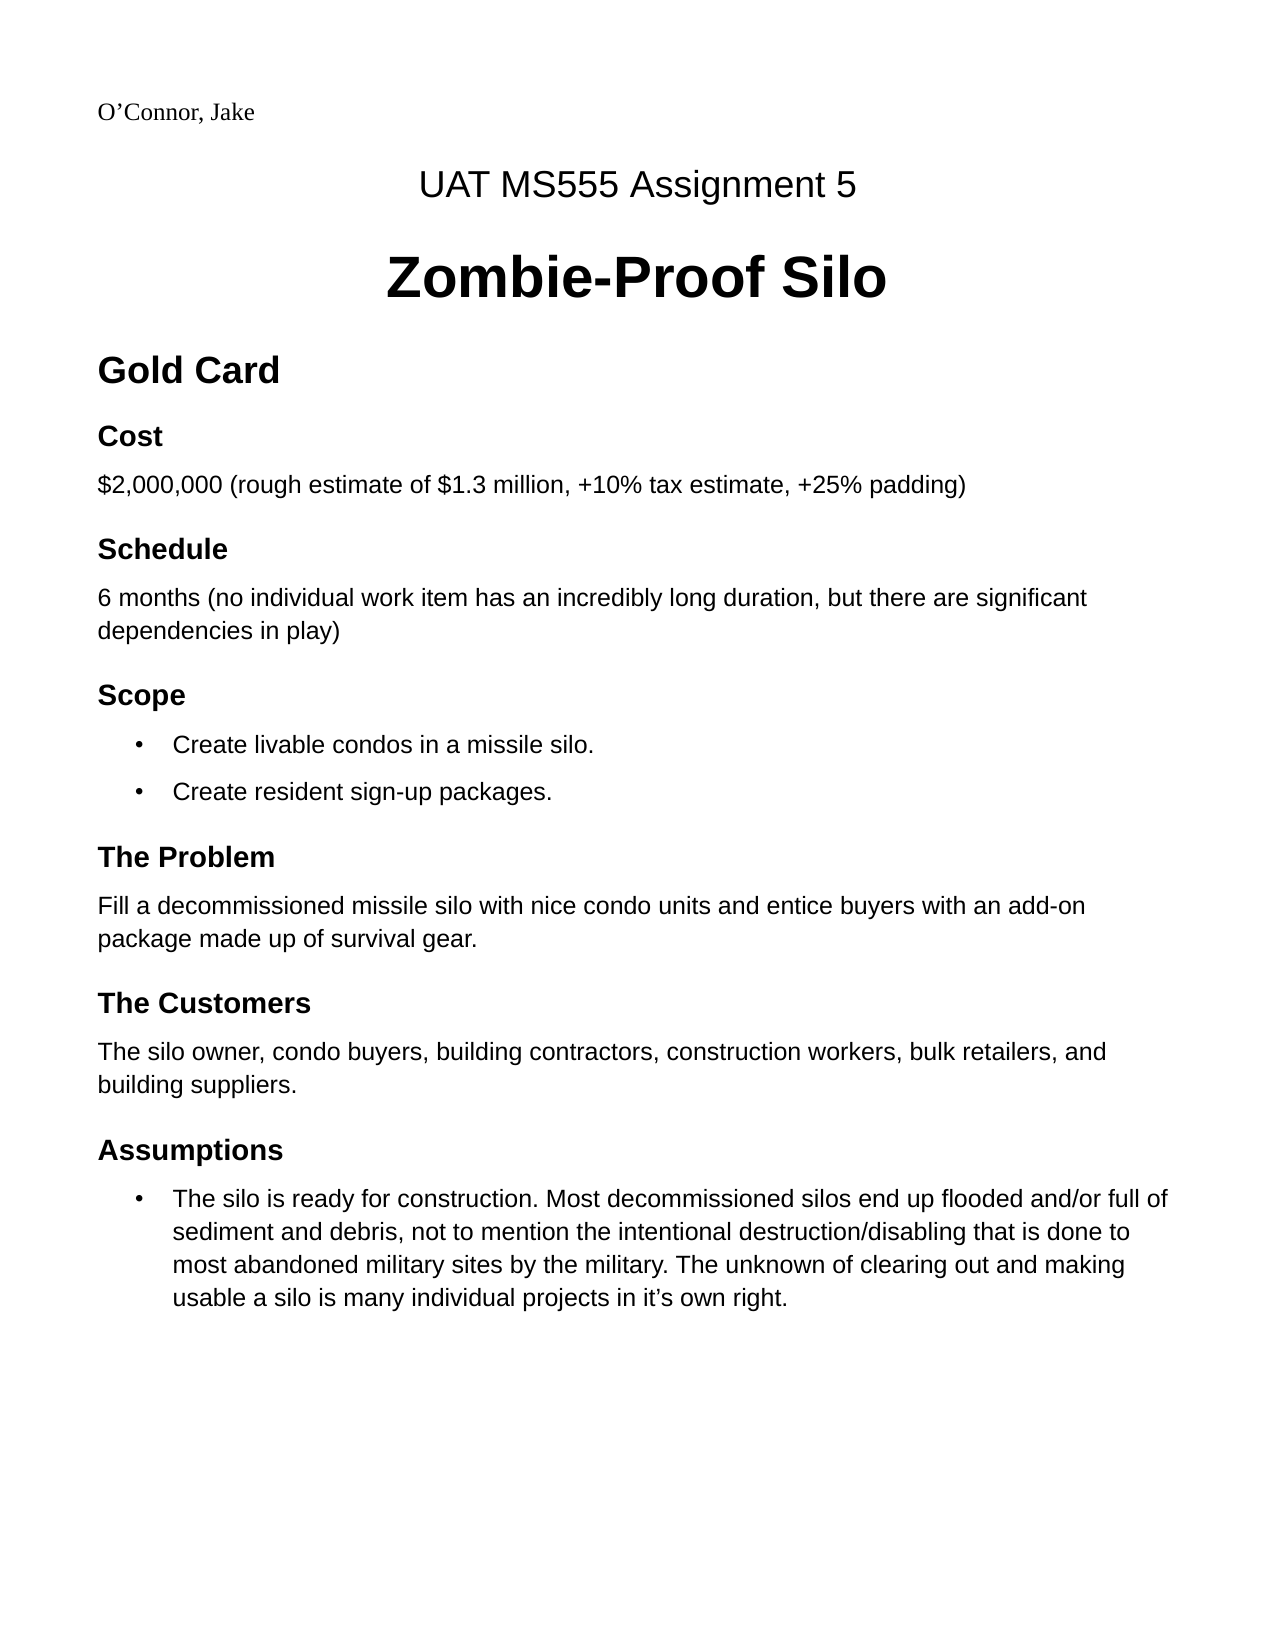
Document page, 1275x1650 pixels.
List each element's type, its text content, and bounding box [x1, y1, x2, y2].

list Create livable condos in a missile silo. [135, 729, 1177, 758]
subtitle Scope [97, 678, 1177, 712]
subtitle Gold Card [97, 348, 1177, 391]
title Zombie-Proof Silo [97, 243, 1177, 310]
subtitle Cost [97, 418, 1177, 452]
subtitle Schedule [97, 532, 1177, 566]
text $2,000,000 (rough estimate of $1.3 million, +10% tax estimate, +25% padding) [97, 470, 1177, 498]
subtitle The Problem [97, 839, 1177, 873]
subtitle UAT MS555 Assignment 5 [97, 162, 1177, 206]
text The silo owner, condo buyers, building contractors, construction workers, bulk retailers, and building suppliers. [97, 1037, 1177, 1099]
subtitle Assumptions [97, 1132, 1177, 1166]
subtitle The Customers [97, 986, 1177, 1020]
text Fill a decommissioned missile silo with nice condo units and entice buyers with an add-on package made up of survival gear. [97, 891, 1177, 953]
text 6 months (no individual work item has an incredibly long duration, but there are significant dependencies in play) [97, 583, 1177, 645]
list The silo is ready for construction. Most decommissioned silos end up flooded and/or full of sediment and debris, not to mention the intentional destruction/disabling that is done to most abandoned military sites by the military. The unknown of clearing out and making usable a silo is many individual projects in it’s own right. [135, 1184, 1177, 1312]
list Create resident sign-up packages. [135, 777, 1177, 806]
